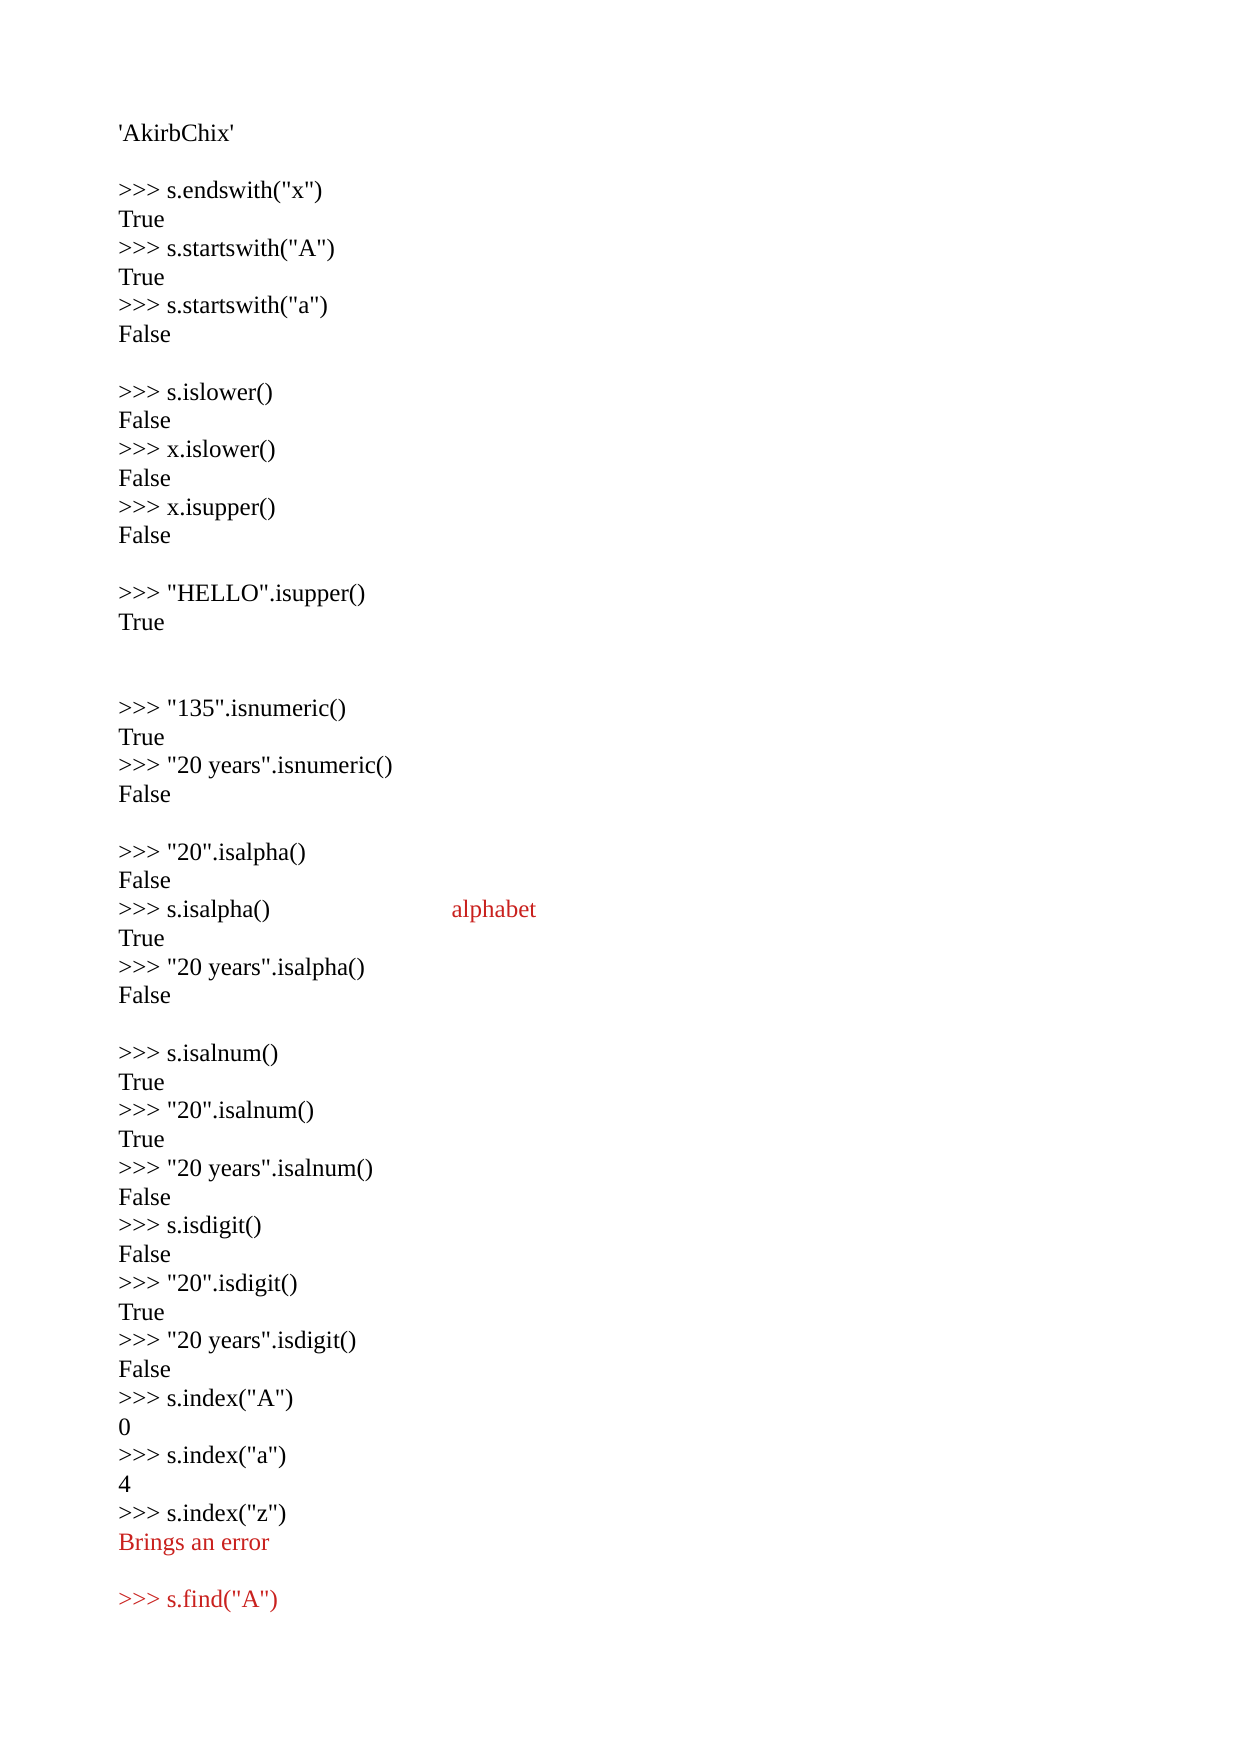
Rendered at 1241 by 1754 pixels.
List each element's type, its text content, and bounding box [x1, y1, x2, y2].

text >>> "20 years".isalpha() [118, 952, 1122, 981]
text False [118, 866, 1122, 894]
text >>> s.index("A") [118, 1383, 1122, 1412]
text >>> s.find("A") [118, 1584, 1122, 1613]
text False [118, 463, 1122, 492]
text False [118, 1354, 1122, 1383]
text >>> "20".isdigit() [118, 1268, 1122, 1297]
text True [118, 1297, 1122, 1326]
text >>> s.isalnum() [118, 1038, 1122, 1067]
text False [118, 1182, 1122, 1211]
text True [118, 1124, 1122, 1153]
text False [118, 406, 1122, 434]
text False [118, 981, 1122, 1009]
text >>> "20 years".isalnum() [118, 1153, 1122, 1182]
text >>> s.isalpha() alphabet [118, 894, 1122, 923]
text >>> s.startswith("A") [118, 233, 1122, 262]
text >>> s.islower() [118, 377, 1122, 406]
text True [118, 1067, 1122, 1096]
text >>> "HELLO".isupper() [118, 578, 1122, 607]
text False [118, 779, 1122, 808]
text >>> "20".isalnum() [118, 1096, 1122, 1124]
text 0 [118, 1412, 1122, 1441]
text >>> x.islower() [118, 434, 1122, 463]
text >>> "20 years".isdigit() [118, 1326, 1122, 1354]
text True [118, 262, 1122, 291]
text >>> "20 years".isnumeric() [118, 751, 1122, 779]
text >>> s.endswith("x") [118, 176, 1122, 204]
text True [118, 204, 1122, 233]
text False [118, 521, 1122, 549]
text >>> s.startswith("a") [118, 291, 1122, 319]
text >>> s.index("a") [118, 1441, 1122, 1469]
text 'AkirbChix' [118, 118, 1122, 147]
text False [118, 319, 1122, 348]
text Brings an error [118, 1527, 1122, 1556]
text False [118, 1239, 1122, 1268]
text >>> s.isdigit() [118, 1211, 1122, 1239]
text >>> "135".isnumeric() [118, 693, 1122, 722]
text >>> x.isupper() [118, 492, 1122, 521]
text True [118, 923, 1122, 952]
text True [118, 607, 1122, 636]
text >>> "20".isalpha() [118, 837, 1122, 866]
text True [118, 722, 1122, 751]
text 4 [118, 1469, 1122, 1498]
text >>> s.index("z") [118, 1498, 1122, 1527]
